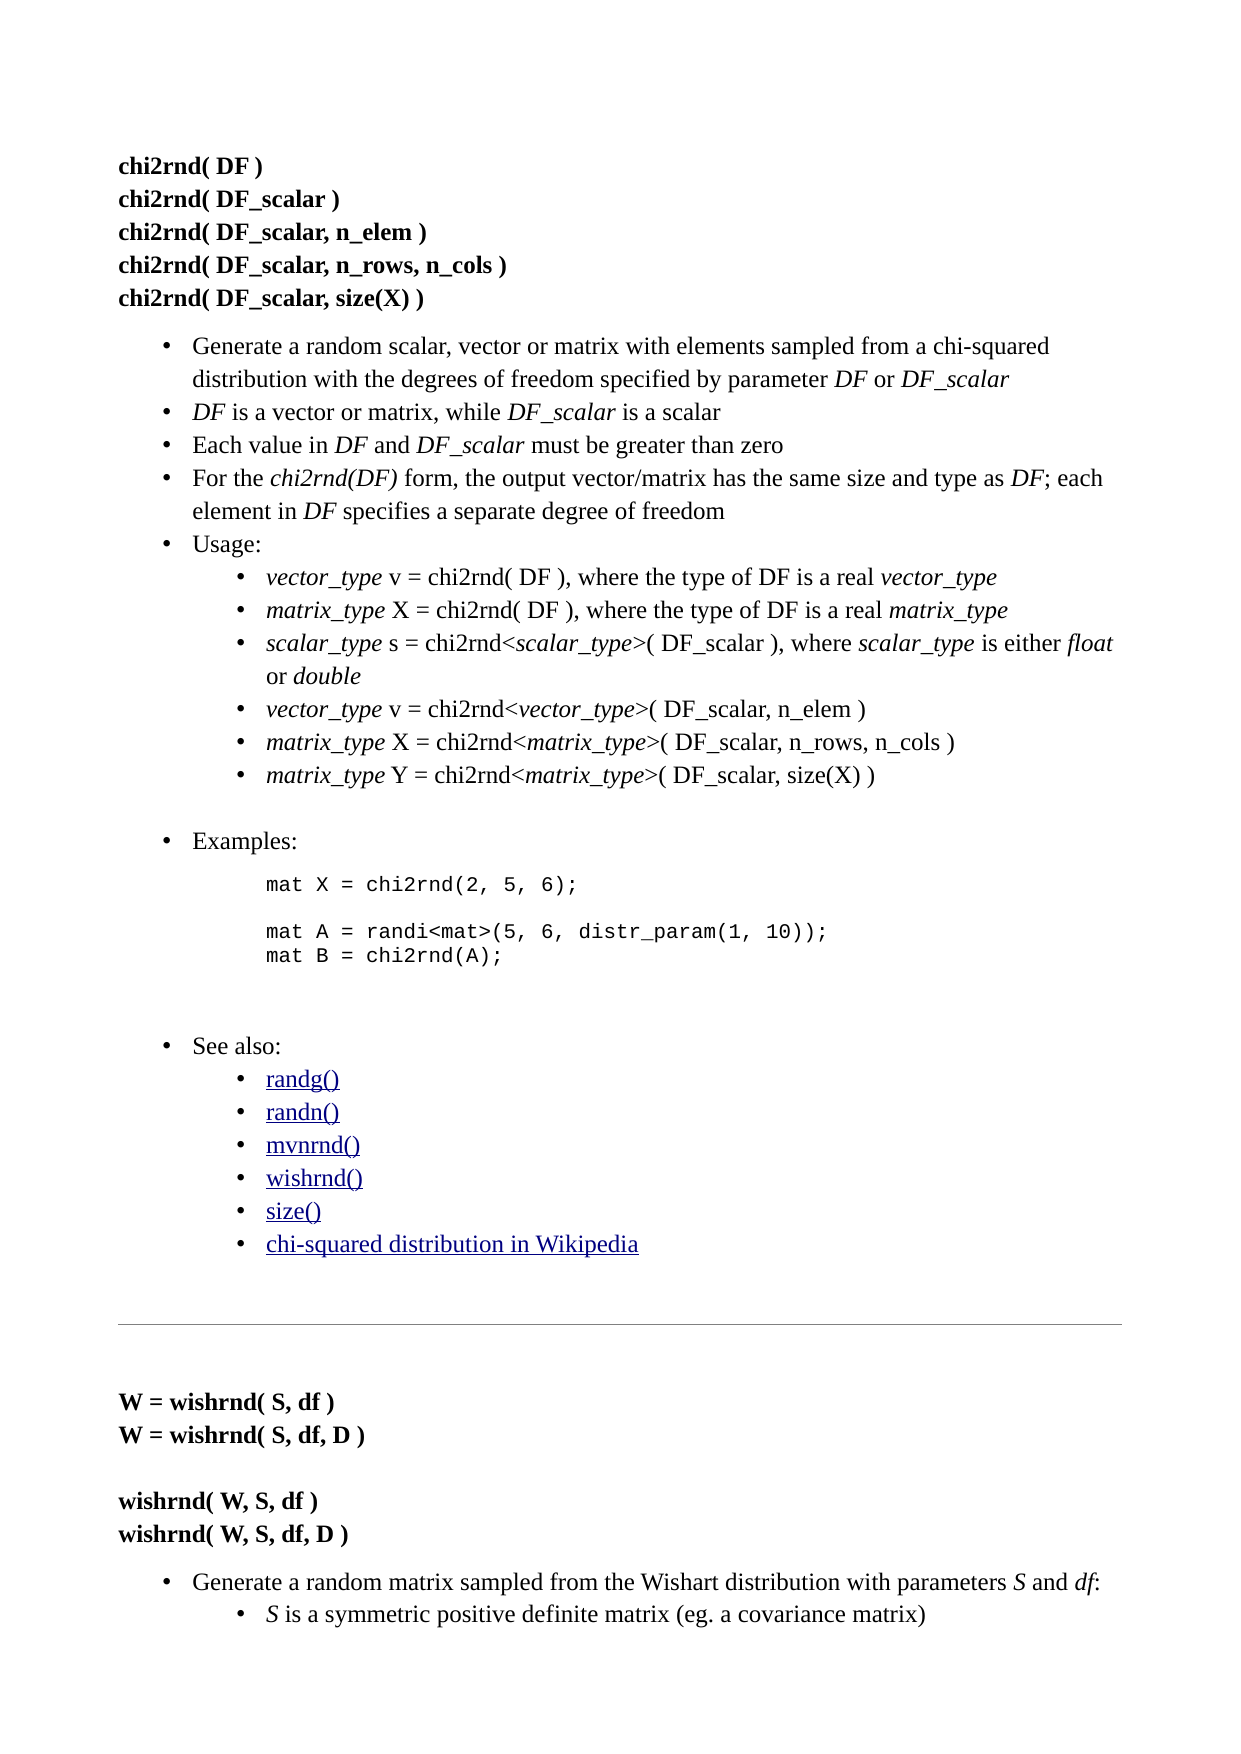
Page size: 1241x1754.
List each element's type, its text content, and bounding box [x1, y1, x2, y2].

list matrix_type X = chi2rnd<matrix_type>( DF_scalar, n_rows, n_cols ) [236, 727, 1122, 756]
list vector_type v = chi2rnd( DF ), where the type of DF is a real vector_type [236, 562, 1122, 591]
list size() [236, 1196, 1122, 1225]
list randg() [236, 1064, 1122, 1093]
text chi2rnd( DF ) chi2rnd( DF_scalar ) chi2rnd( DF_scalar, n_elem ) chi2rnd( DF_scalar, n_rows, n_cols ) chi2rnd( DF_scalar, size(X) ) [118, 151, 1122, 312]
list Examples: [162, 826, 1122, 855]
list mvnrnd() [236, 1130, 1122, 1159]
list matrix_type X = chi2rnd( DF ), where the type of DF is a real matrix_type [236, 595, 1122, 624]
list matrix_type Y = chi2rnd<matrix_type>( DF_scalar, size(X) ) [236, 760, 1122, 789]
list mat A = randi<mat>(5, 6, distr_param(1, 10)); [236, 921, 1122, 945]
list DF is a vector or matrix, while DF_scalar is a scalar [162, 397, 1122, 426]
list scalar_type s = chi2rnd<scalar_type>( DF_scalar ), where scalar_type is either float or double [236, 628, 1122, 690]
list S is a symmetric positive definite matrix (eg. a covariance matrix) [236, 1599, 1122, 1628]
list chi-squared distribution in Wikipedia [236, 1229, 1122, 1258]
list Each value in DF and DF_scalar must be greater than zero [162, 430, 1122, 459]
list mat X = chi2rnd(2, 5, 6); [236, 874, 1122, 897]
list Generate a random matrix sampled from the Wishart distribution with parameters S and df: [162, 1567, 1122, 1595]
list randn() [236, 1097, 1122, 1126]
list Usage: [162, 529, 1122, 558]
text W = wishrnd( S, df ) W = wishrnd( S, df, D ) wishrnd( W, S, df ) wishrnd( W, S, df, D ) [118, 1387, 1122, 1548]
list Generate a random scalar, vector or matrix with elements sampled from a chi-squared distribution with the degrees of freedom specified by parameter DF or DF_scalar [162, 331, 1122, 393]
list See also: [162, 1031, 1122, 1059]
list wishrnd() [236, 1163, 1122, 1192]
list mat B = chi2rnd(A); [236, 945, 1122, 968]
list For the chi2rnd(DF) form, the output vector/matrix has the same size and type as DF; each element in DF specifies a separate degree of freedom [162, 463, 1122, 525]
list vector_type v = chi2rnd<vector_type>( DF_scalar, n_elem ) [236, 694, 1122, 723]
